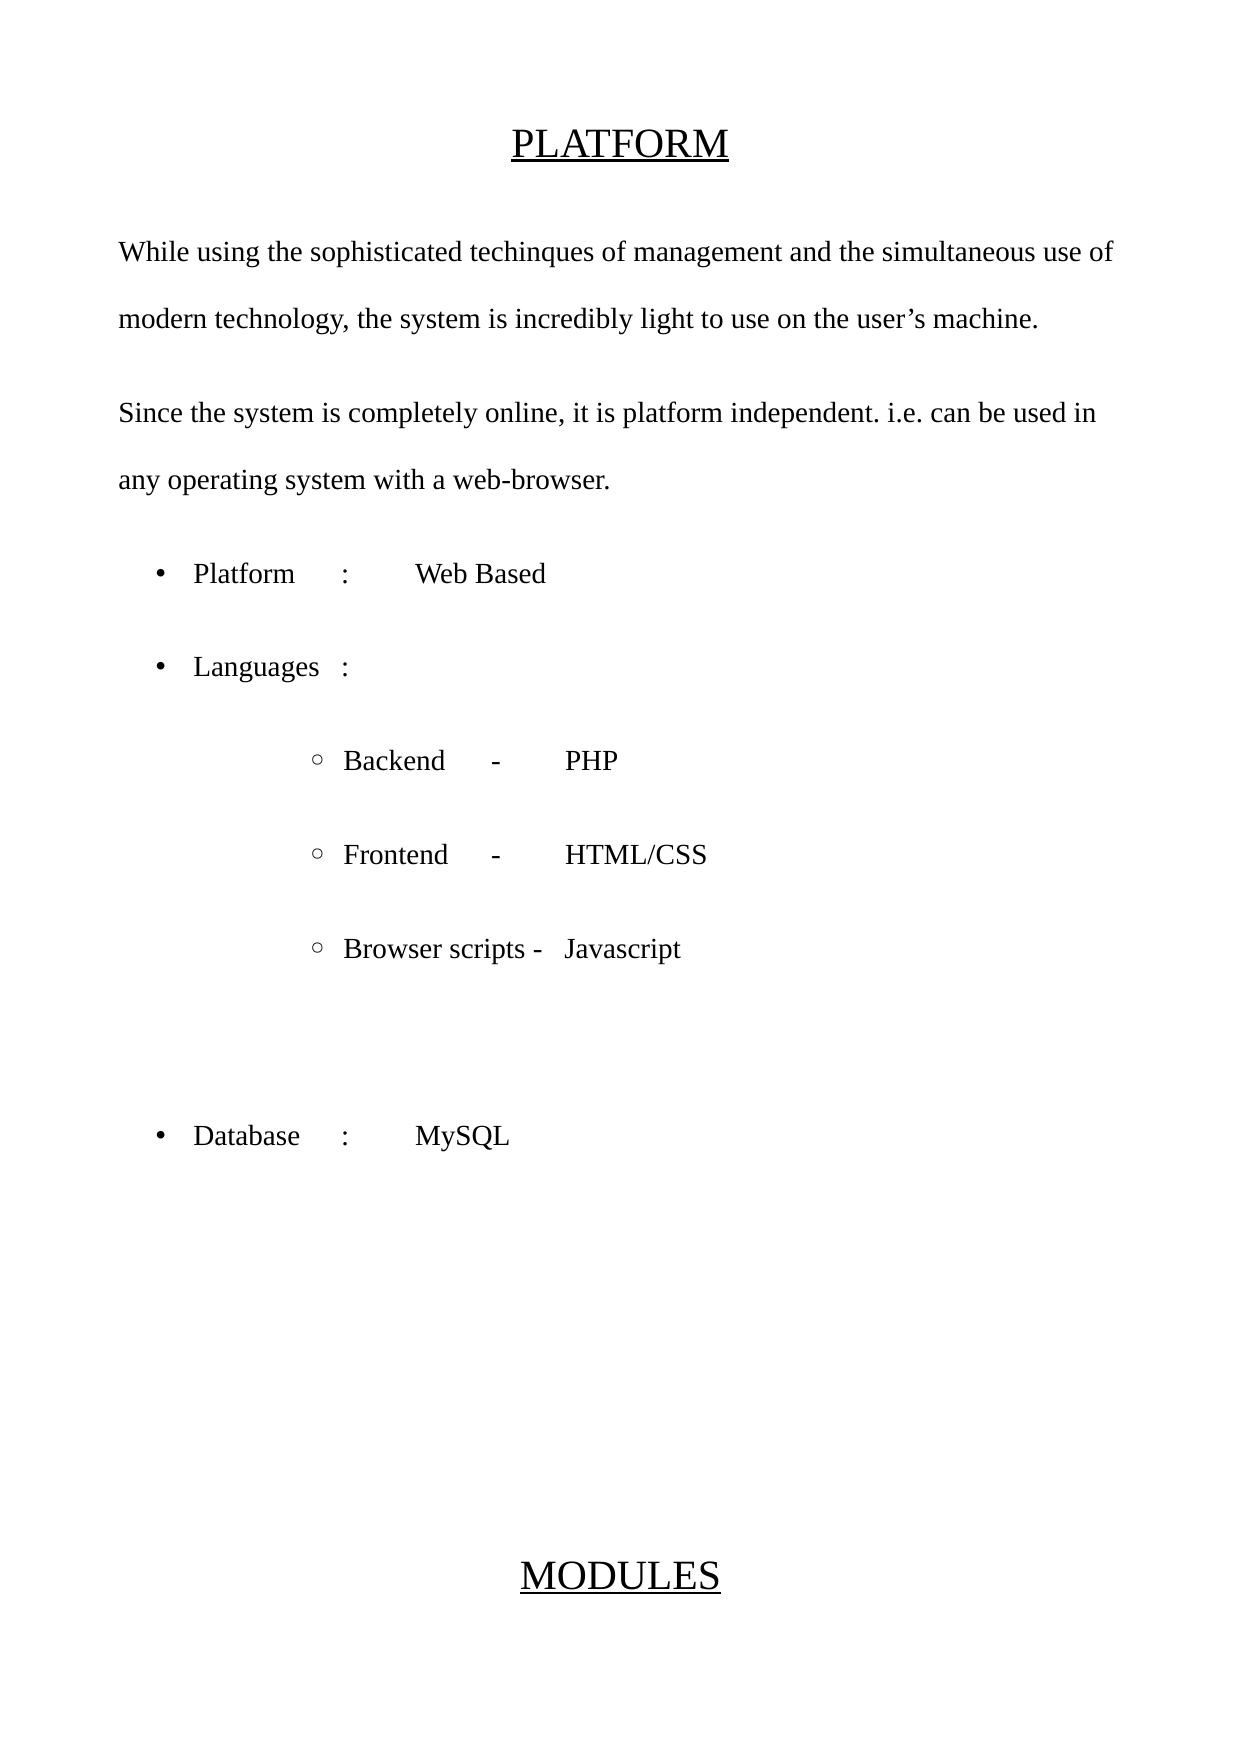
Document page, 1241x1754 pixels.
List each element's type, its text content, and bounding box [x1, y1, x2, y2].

list Database : MySQL [156, 1118, 1122, 1152]
text PLATFORM [118, 118, 1122, 166]
list Platform : Web Based [156, 556, 1122, 589]
list Frontend - HTML/CSS [306, 837, 1122, 871]
text Since the system is completely online, it is platform independent. i.e. can be used in any operating system with a web-browser. [118, 395, 1122, 496]
list Languages : [156, 649, 1122, 683]
list Browser scripts - Javascript [306, 931, 1122, 964]
text MODULES [118, 1550, 1122, 1598]
list Backend - PHP [306, 743, 1122, 777]
text While using the sophisticated techinques of management and the simultaneous use of modern technology, the system is incredibly light to use on the user’s machine. [118, 234, 1122, 335]
